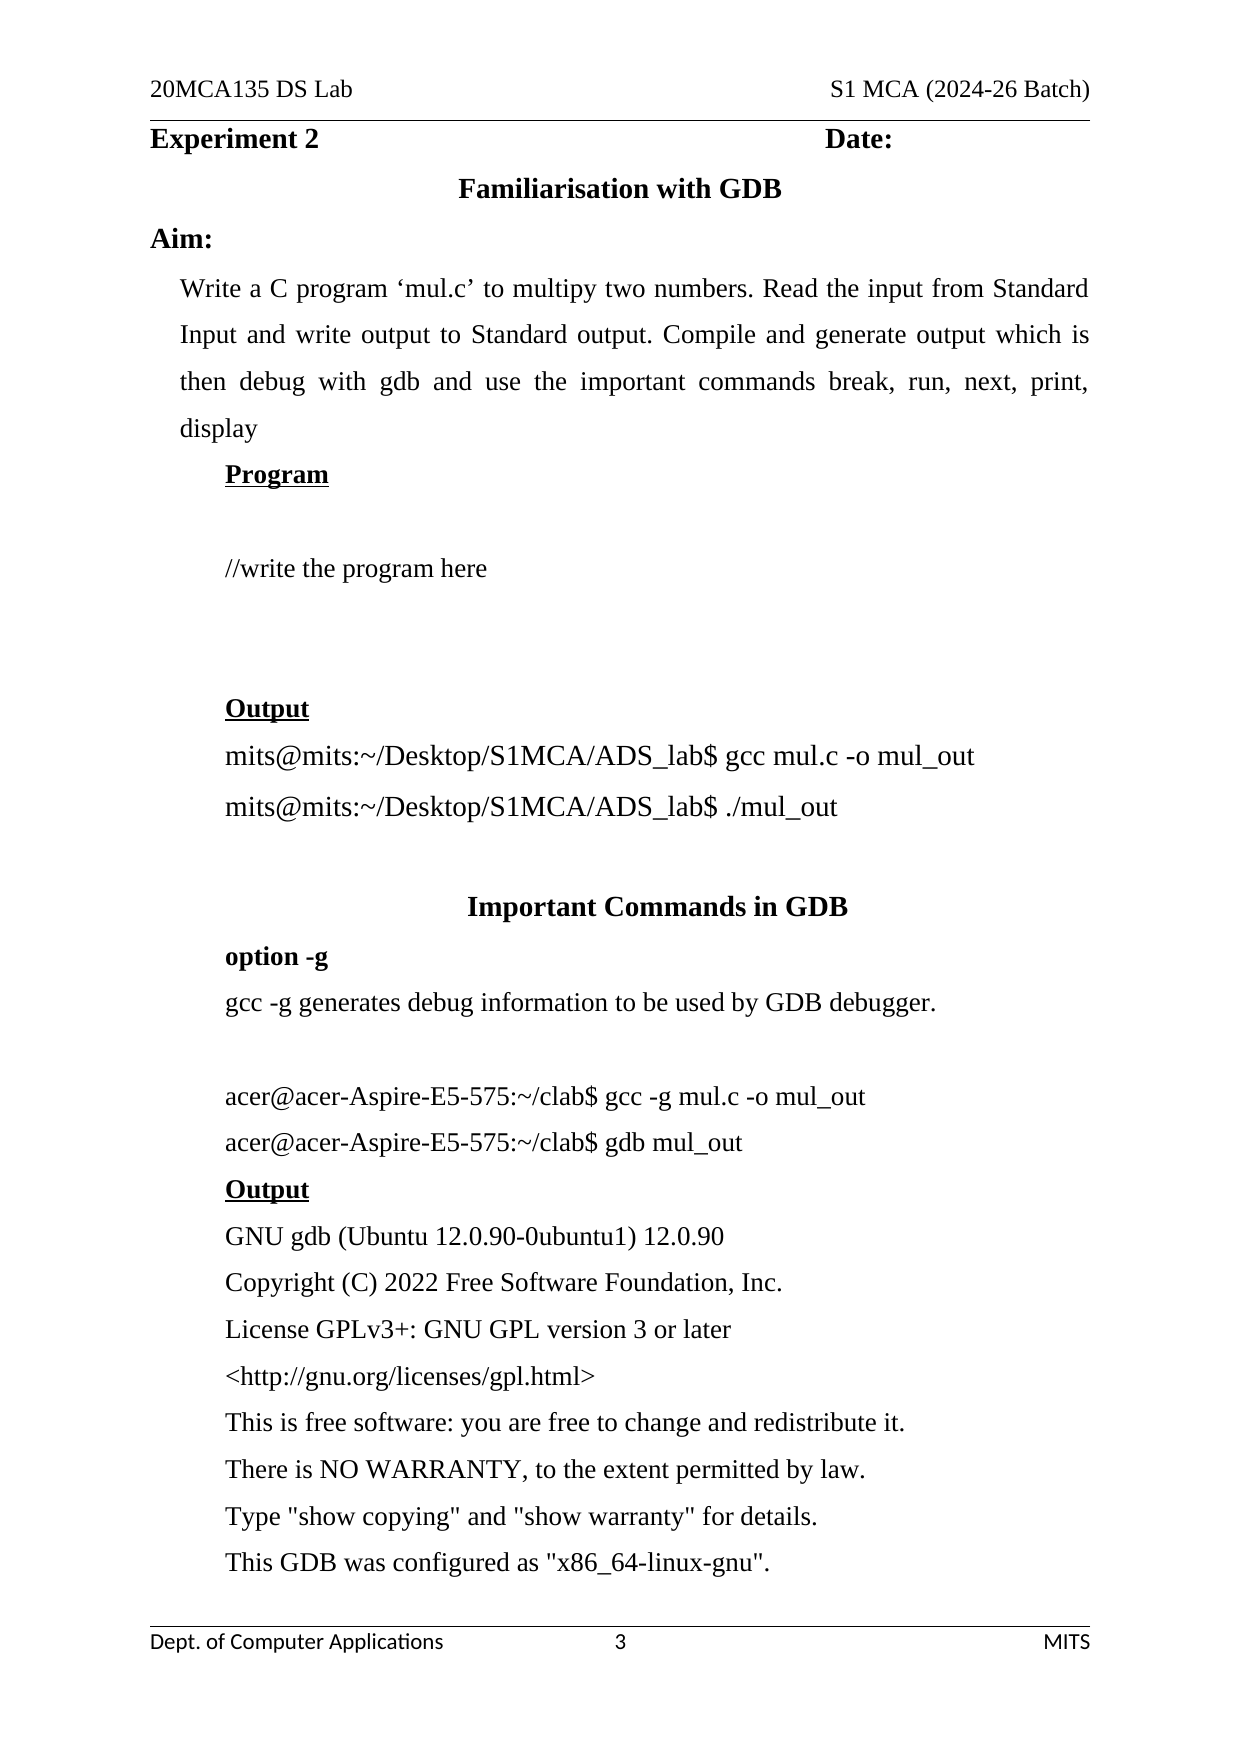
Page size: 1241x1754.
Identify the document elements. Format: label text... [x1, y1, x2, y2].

text Output [225, 1173, 1090, 1204]
text //write the program here [225, 552, 1090, 583]
text Program [225, 458, 1090, 490]
text Important Commands in GDB [225, 889, 1090, 923]
text Experiment 2 Date: [150, 121, 1090, 154]
text Output [225, 692, 1090, 723]
text mits@mits:~/Desktop/S1MCA/ADS_lab$ gcc mul.c -o mul_out [225, 738, 1090, 772]
text Type "show copying" and "show warranty" for details. [225, 1500, 1090, 1531]
text Familiarisation with GDB [150, 171, 1090, 205]
text mits@mits:~/Desktop/S1MCA/ADS_lab$ ./mul_out [225, 789, 1090, 822]
text acer@acer-Aspire-E5-575:~/clab$ gdb mul_out [225, 1126, 1090, 1158]
text License GPLv3+: GNU GPL version 3 or later <http://gnu.org/licenses/gpl.html> [225, 1313, 1090, 1391]
text option -g [225, 940, 1090, 971]
text There is NO WARRANTY, to the extent permitted by law. [225, 1453, 1090, 1484]
text GNU gdb (Ubuntu 12.0.90-0ubuntu1) 12.0.90 [225, 1220, 1090, 1251]
text acer@acer-Aspire-E5-575:~/clab$ gcc -g mul.c -o mul_out [225, 1080, 1090, 1111]
text Write a C program ‘mul.c’ to multipy two numbers. Read the input from Standard Input and write output to Standard output. Compile and generate output which is then debug with gdb and use the important commands break, run, next, print, display [179, 272, 1090, 443]
text Aim: [150, 222, 1090, 255]
text This is free software: you are free to change and redistribute it. [225, 1406, 1090, 1438]
text This GDB was configured as "x86_64-linux-gnu". [225, 1546, 1090, 1578]
text Copyright (C) 2022 Free Software Foundation, Inc. [225, 1266, 1090, 1298]
text gcc -g generates debug information to be used by GDB debugger. [225, 986, 1090, 1018]
